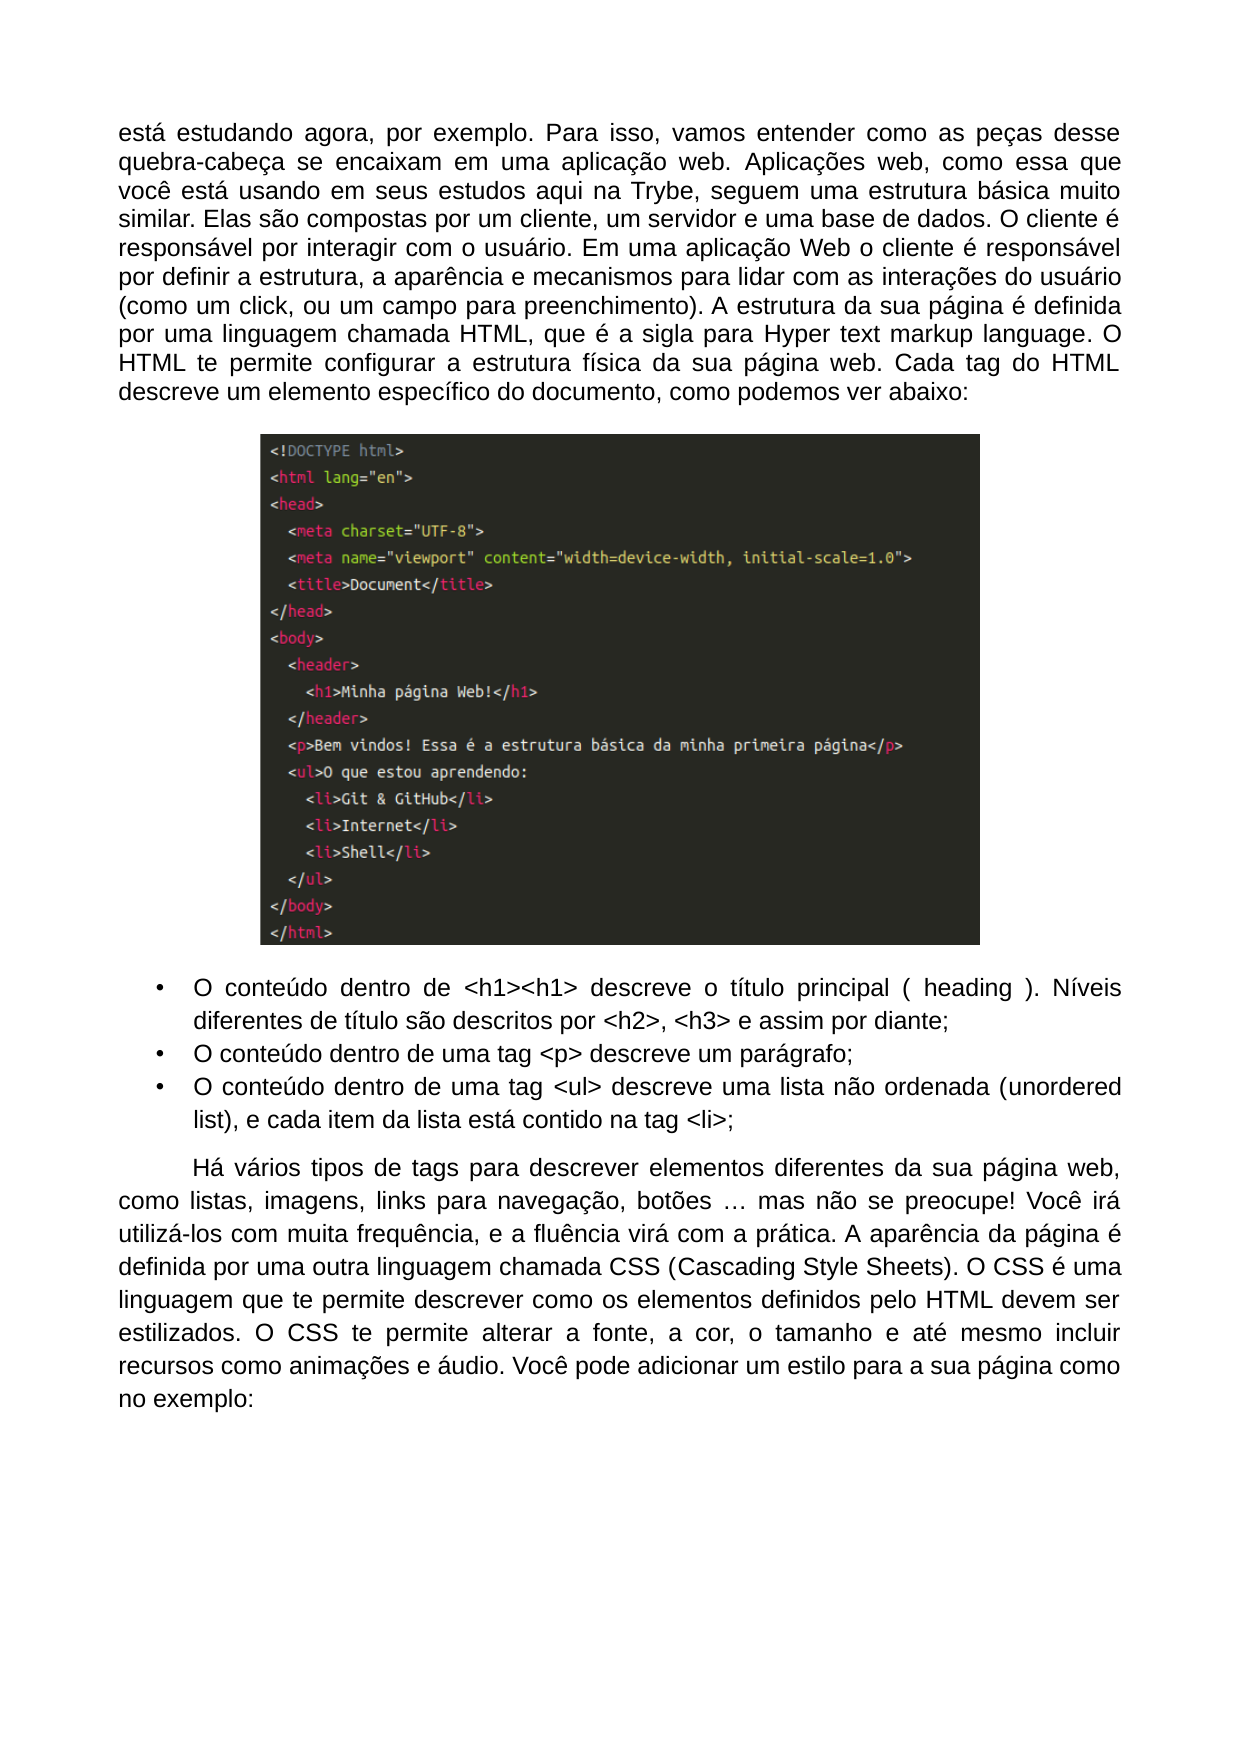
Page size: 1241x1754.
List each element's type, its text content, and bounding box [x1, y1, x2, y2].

list O conteúdo dentro de uma tag <ul> descreve uma lista não ordenada (unordered list), e cada item da lista está contido na tag <li>; [156, 1072, 1122, 1134]
list O conteúdo dentro de <h1><h1> descreve o título principal ( heading ). Níveis diferentes de título são descritos por <h2>, <h3> e assim por diante; [156, 973, 1122, 1035]
list O conteúdo dentro de uma tag <p> descreve um parágrafo; [156, 1039, 1122, 1068]
picture [260, 434, 980, 945]
text está estudando agora, por exemplo. Para isso, vamos entender como as peças desse quebra-cabeça se encaixam em uma aplicação web. Aplicações web, como essa que você está usando em seus estudos aqui na Trybe, seguem uma estrutura básica muito similar. Elas são compostas por um cliente, um servidor e uma base de dados. O cliente é responsável por interagir com o usuário. Em uma aplicação Web o cliente é responsável por definir a estrutura, a aparência e mecanismos para lidar com as interações do usuário (como um click, ou um campo para preenchimento). A estrutura da sua página é definida por uma linguagem chamada HTML, que é a sigla para Hyper text markup language. O HTML te permite configurar a estrutura física da sua página web. Cada tag do HTML descreve um elemento específico do documento, como podemos ver abaixo: [118, 118, 1122, 406]
text Há vários tipos de tags para descrever elementos diferentes da sua página web, como listas, imagens, links para navegação, botões … mas não se preocupe! Você irá utilizá-los com muita frequência, e a fluência virá com a prática. A aparência da página é definida por uma outra linguagem chamada CSS (Cascading Style Sheets). O CSS é uma linguagem que te permite descrever como os elementos definidos pelo HTML devem ser estilizados. O CSS te permite alterar a fonte, a cor, o tamanho e até mesmo incluir recursos como animações e áudio. Você pode adicionar um estilo para a sua página como no exemplo: [118, 1153, 1122, 1413]
